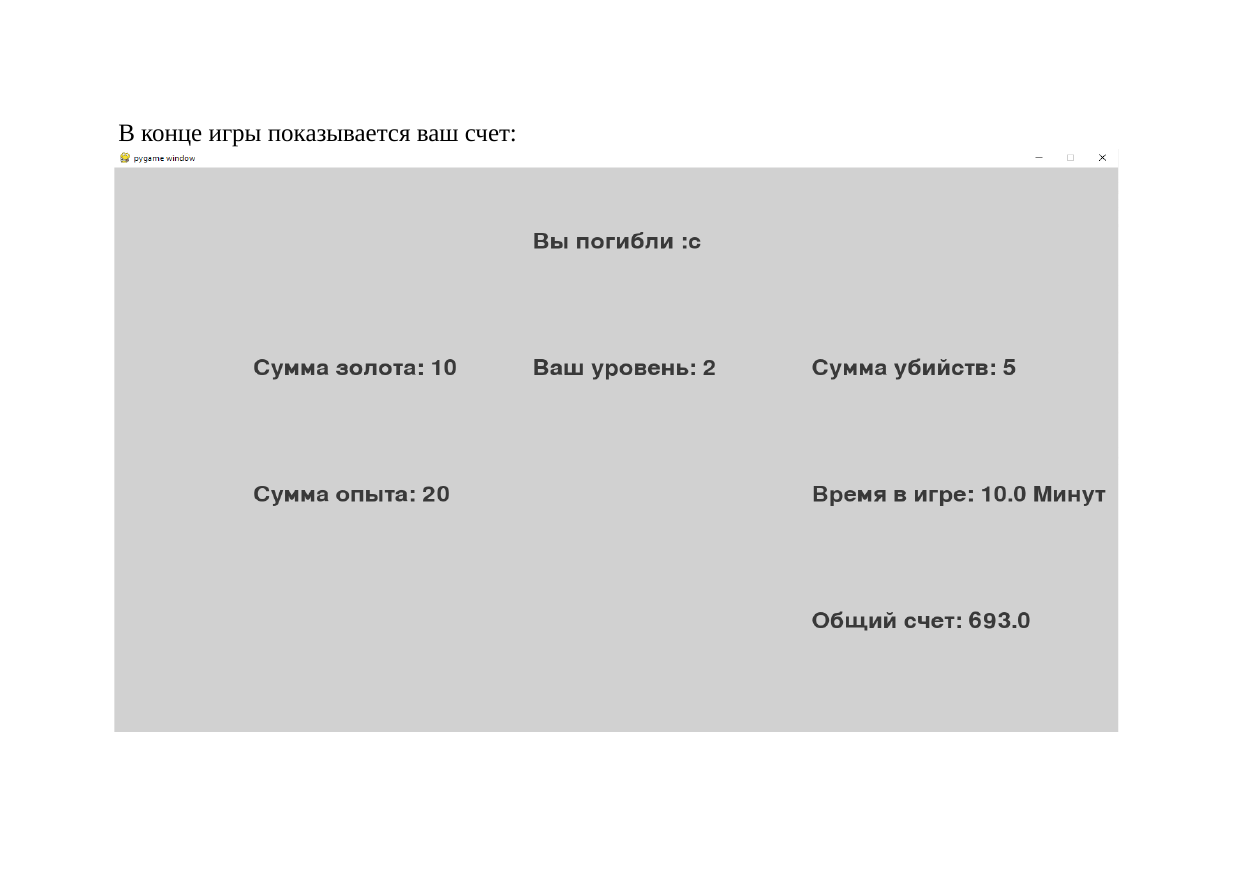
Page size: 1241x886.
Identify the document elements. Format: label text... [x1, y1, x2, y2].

text В конце игры показывается ваш счет: [118, 118, 1122, 147]
picture [114, 149, 1119, 732]
